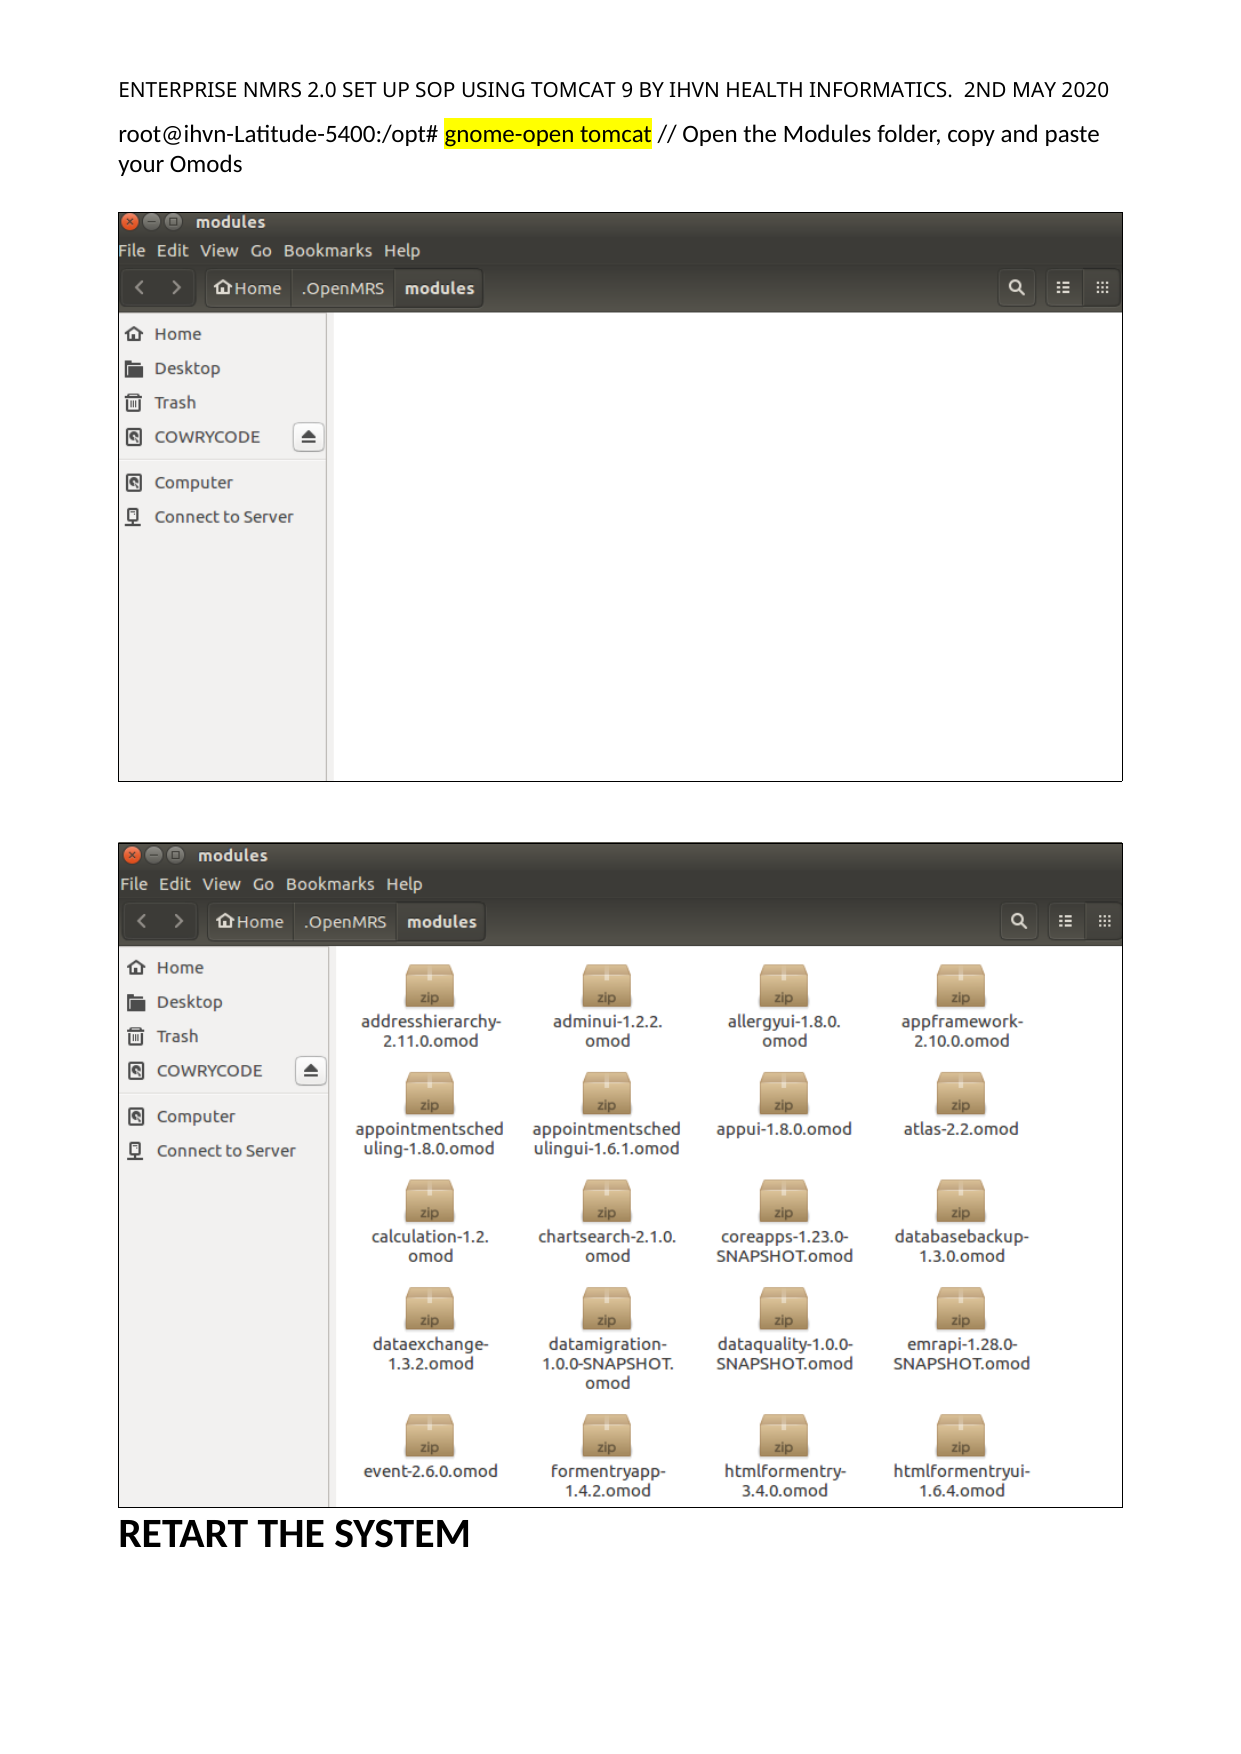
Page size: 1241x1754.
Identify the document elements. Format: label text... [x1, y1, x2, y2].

text root@ihvn-Latitude-5400:/opt# gnome-open tomcat // Open the Modules folder, copy and paste your Omods [118, 118, 1122, 179]
text RETART THE SYSTEM [118, 1508, 1122, 1558]
text [118, 838, 1122, 842]
